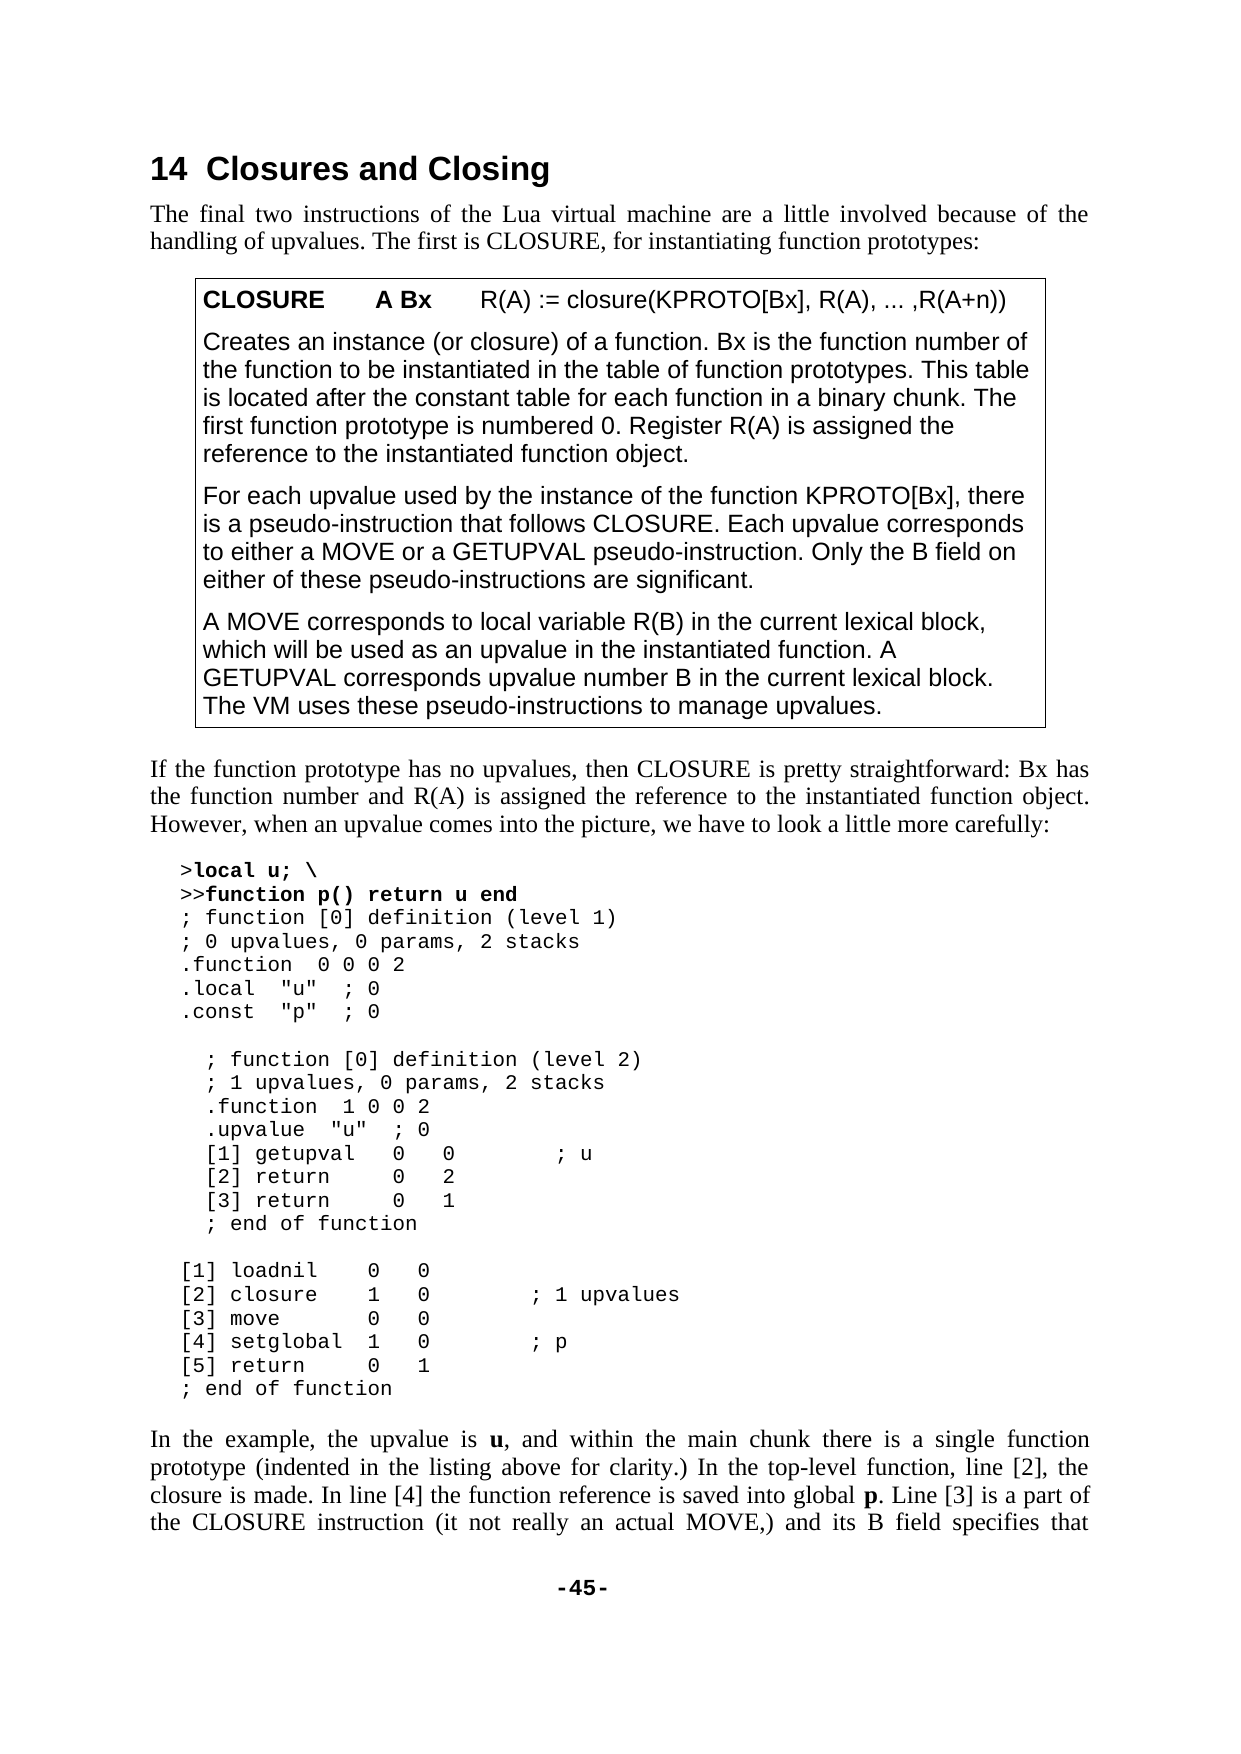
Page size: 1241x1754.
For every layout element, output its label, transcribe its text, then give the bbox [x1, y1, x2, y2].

text .const "p" ; 0 [180, 1002, 1091, 1025]
text .function 0 0 0 2 [180, 954, 1091, 978]
text [5] return 0 1 [180, 1355, 1091, 1378]
text ; function [0] definition (level 2) [180, 1049, 1091, 1072]
text [1] loadnil 0 0 [180, 1261, 1091, 1284]
text ; function [0] definition (level 1) [180, 907, 1091, 931]
text ; end of function [180, 1378, 1091, 1402]
text [3] move 0 0 [180, 1308, 1091, 1331]
text [1] getupval 0 0 ; u [180, 1143, 1091, 1166]
text .function 1 0 0 2 [180, 1096, 1091, 1119]
text ; 1 upvalues, 0 params, 2 stacks [180, 1072, 1091, 1096]
text CLOSURE A Bx R(A) := closure(KPROTO[Bx], R(A), ... ,R(A+n)) [196, 279, 1045, 313]
text [2] closure 1 0 ; 1 upvalues [180, 1284, 1091, 1308]
text [4] setglobal 1 0 ; p [180, 1331, 1091, 1355]
text A MOVE corresponds to local variable R(B) in the current lexical block, which will be used as an upvalue in the instantiated function. A GETUPVAL corresponds upvalue number B in the current lexical block. The VM uses these pseudo-instructions to manage upvalues. [196, 600, 1045, 727]
text The final two instructions of the Lua virtual machine are a little involved because of the handling of upvalues. The first is CLOSURE, for instantiating function prototypes: [150, 200, 1091, 255]
text >>function p() return u end [180, 884, 1091, 907]
text >local u; \ [180, 860, 1091, 884]
text ; end of function [180, 1213, 1091, 1237]
text [2] return 0 2 [180, 1166, 1091, 1190]
text .local "u" ; 0 [180, 978, 1091, 1002]
text .upvalue "u" ; 0 [180, 1119, 1091, 1143]
text If the function prototype has no upvalues, then CLOSURE is pretty straightforward: Bx has the function number and R(A) is assigned the reference to the instantiated function object. However, when an upvalue comes into the picture, we have to look a little more carefully: [150, 755, 1091, 838]
subtitle 14 Closures and Closing [150, 150, 1091, 187]
text In the example, the upvalue is u, and within the main chunk there is a single function prototype (indented in the listing above for clarity.) In the top-level function, line [2], the closure is made. In line [4] the function reference is saved into global p. Line [3] is a part of the CLOSURE instruction (it not really an actual MOVE,) and its B field specifies that [150, 1425, 1091, 1536]
text ; 0 upvalues, 0 params, 2 stacks [180, 931, 1091, 954]
text Creates an instance (or closure) of a function. Bx is the function number of the function to be instantiated in the table of function prototypes. This table is located after the constant table for each function in a binary chunk. The first function prototype is numbered 0. Register R(A) is assigned the reference to the instantiated function object. [196, 320, 1045, 467]
text [3] return 0 1 [180, 1190, 1091, 1213]
text For each upvalue used by the instance of the function KPROTO[Bx], there is a pseudo-instruction that follows CLOSURE. Each upvalue corresponds to either a MOVE or a GETUPVAL pseudo-instruction. Only the B field on either of these pseudo-instructions are significant. [196, 474, 1045, 593]
